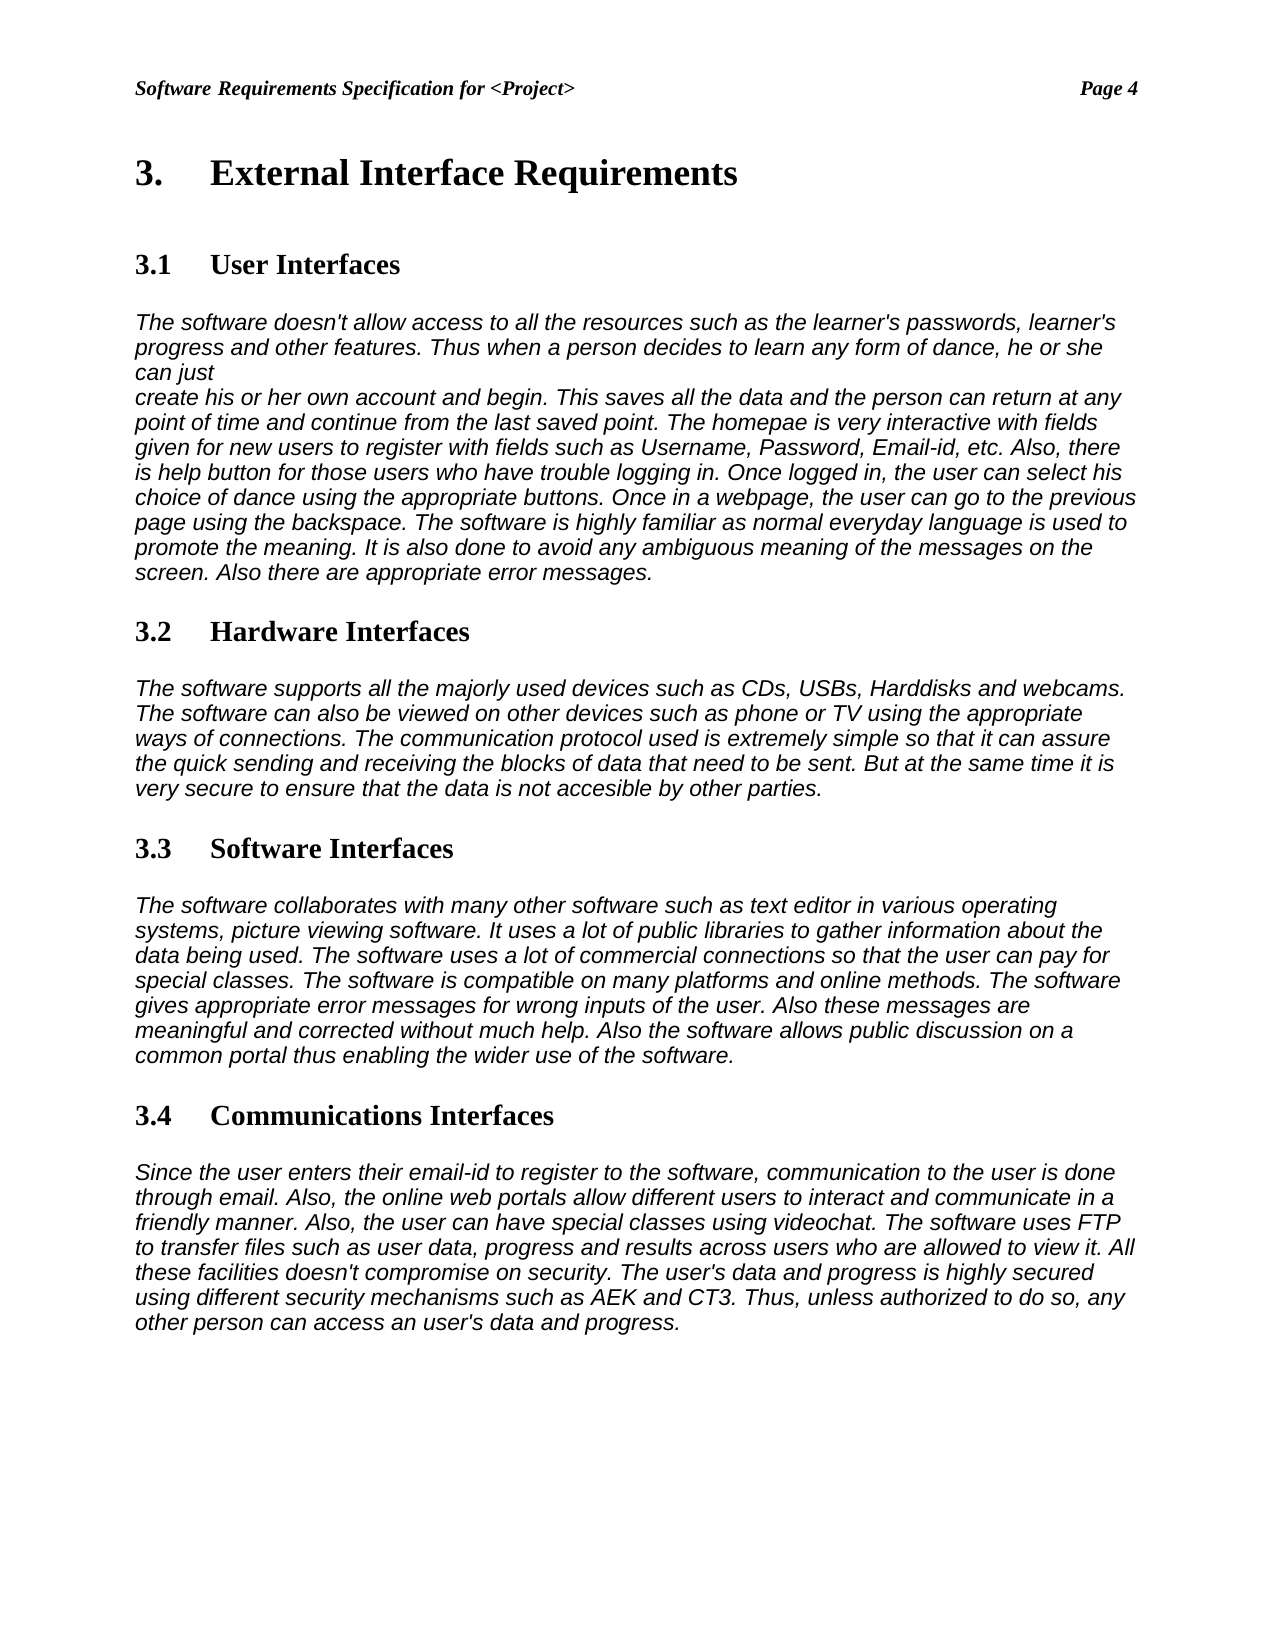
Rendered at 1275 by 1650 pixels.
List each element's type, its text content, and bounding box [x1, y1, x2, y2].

subtitle Communications Interfaces [135, 1098, 1140, 1131]
text create his or her own account and begin. This saves all the data and the person can return at any point of time and continue from the last saved point. The homepae is very interactive with fields given for new users to register with fields such as Username, Password, Email-id, etc. Also, there is help button for those users who have trouble logging in. Once logged in, the user can select his choice of dance using the appropriate buttons. Once in a webpage, the user can go to the previous page using the backspace. The software is highly familiar as normal everyday language is used to promote the meaning. It is also done to avoid any ambiguous meaning of the messages on the screen. Also there are appropriate error messages. [135, 385, 1140, 585]
text The software collaborates with many other software such as text editor in various operating systems, picture viewing software. It uses a lot of public libraries to gather information about the data being used. The software uses a lot of commercial connections so that the user can pay for special classes. The software is compatible on many platforms and online methods. The software gives appropriate error messages for wrong inputs of the user. Also these messages are meaningful and corrected without much help. Also the software allows public discussion on a common portal thus enabling the wider use of the software. [135, 894, 1140, 1069]
subtitle External Interface Requirements [135, 150, 1140, 193]
text Since the user enters their email-id to register to the software, communication to the user is done through email. Also, the online web portals allow different users to interact and communicate in a friendly manner. Also, the user can have special classes using videochat. The software uses FTP to transfer files such as user data, progress and results across users who are allowed to view it. All these facilities doesn't compromise on security. The user's data and progress is highly secured using different security mechanisms such as AEK and CT3. Thus, unless authorized to do so, any other person can access an user's data and progress. [135, 1161, 1140, 1336]
text progress and other features. Thus when a person decides to learn any form of dance, he or she can just [135, 335, 1140, 385]
subtitle Software Interfaces [135, 831, 1140, 864]
text The software doesn't allow access to all the resources such as the learner's passwords, learner's [135, 310, 1140, 335]
subtitle Hardware Interfaces [135, 614, 1140, 648]
subtitle User Interfaces [135, 247, 1140, 281]
text The software supports all the majorly used devices such as CDs, USBs, Harddisks and webcams. The software can also be viewed on other devices such as phone or TV using the appropriate ways of connections. The communication protocol used is extremely simple so that it can assure the quick sending and receiving the blocks of data that need to be sent. But at the same time it is very secure to ensure that the data is not accesible by other parties. [135, 677, 1140, 802]
